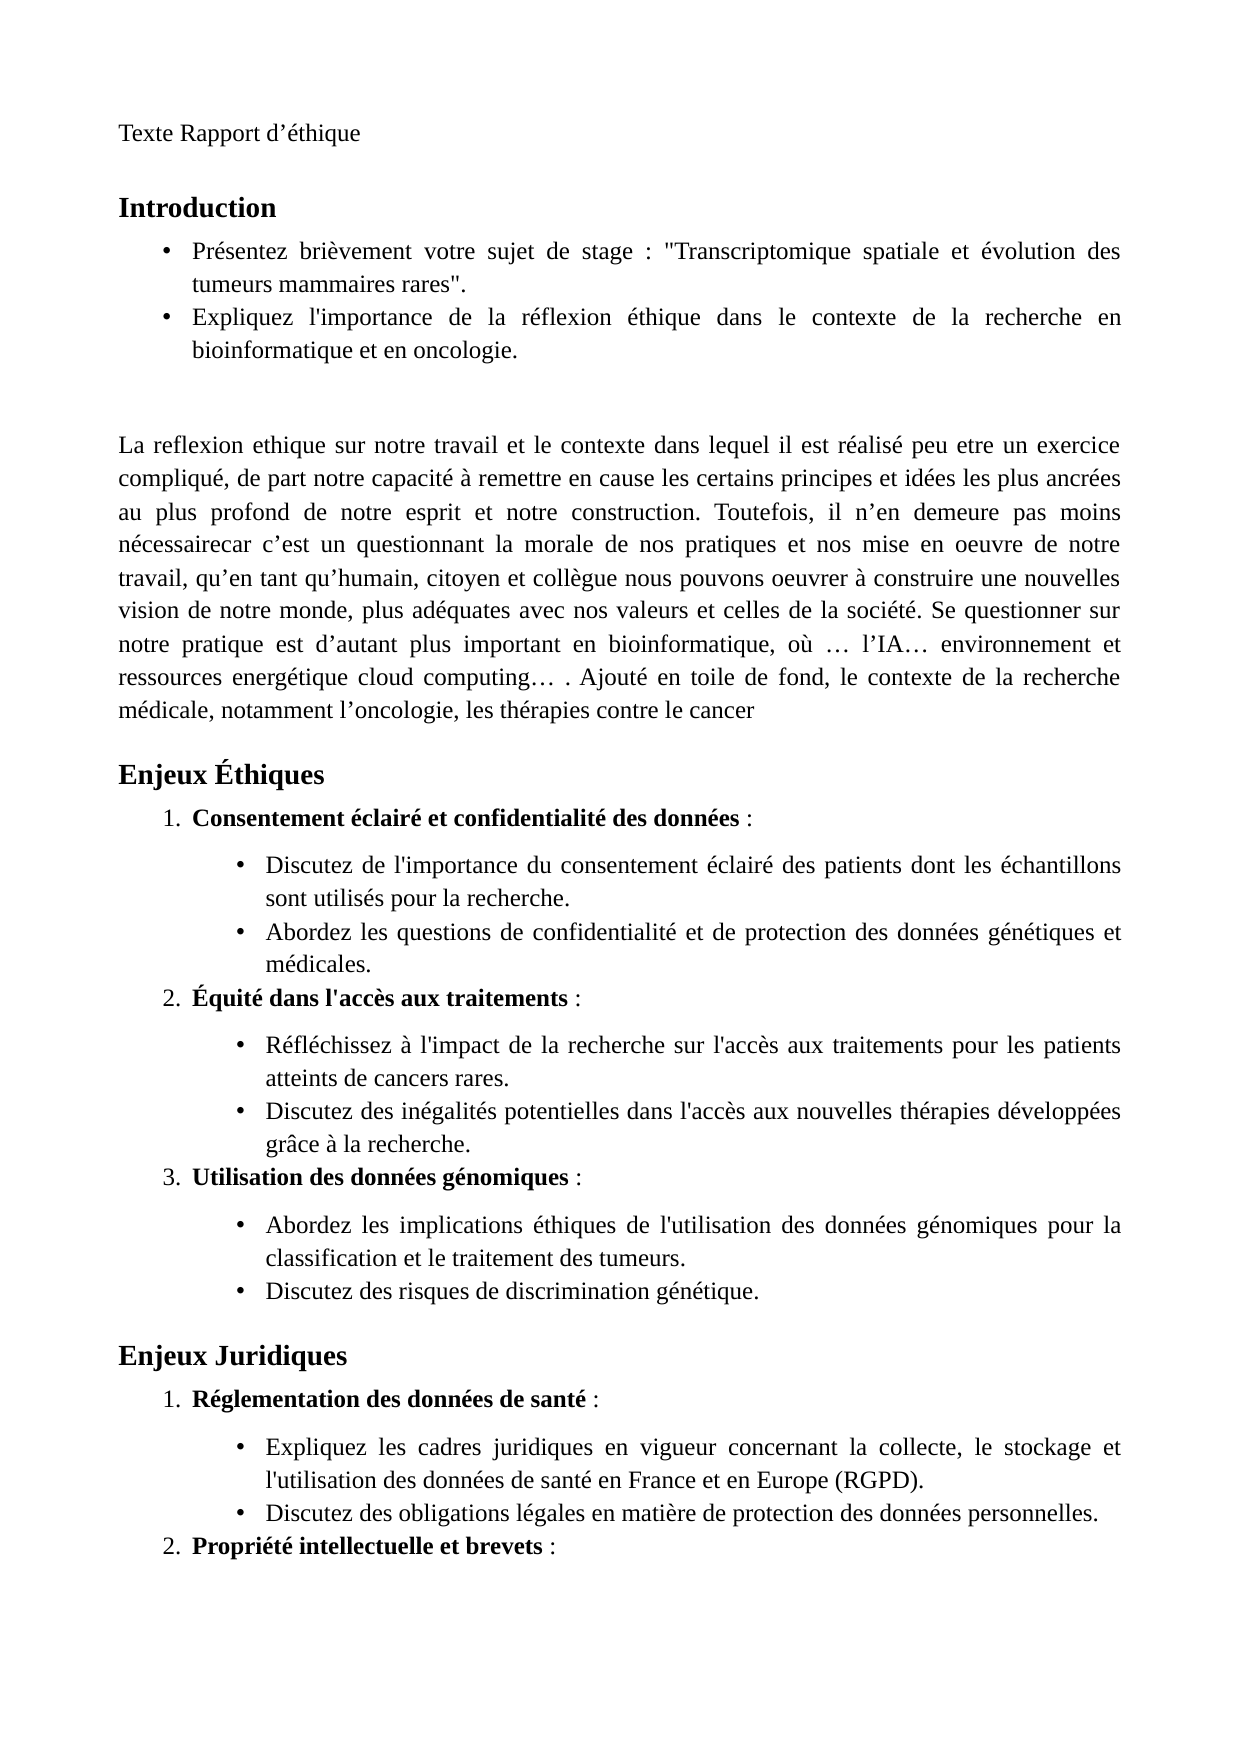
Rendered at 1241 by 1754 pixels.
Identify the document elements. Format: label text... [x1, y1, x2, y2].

list Discutez des obligations légales en matière de protection des données personnelles. [236, 1498, 1122, 1527]
text Texte Rapport d’éthique [118, 118, 1122, 147]
list Réglementation des données de santé : [162, 1384, 1122, 1413]
list Consentement éclairé et confidentialité des données : [162, 803, 1122, 832]
list Abordez les implications éthiques de l'utilisation des données génomiques pour la classification et le traitement des tumeurs. [236, 1210, 1122, 1272]
list Discutez des inégalités potentielles dans l'accès aux nouvelles thérapies développées grâce à la recherche. [236, 1096, 1122, 1158]
list Discutez des risques de discrimination génétique. [236, 1276, 1122, 1305]
text La reflexion ethique sur notre travail et le contexte dans lequel il est réalisé peu etre un exercice compliqué, de part notre capacité à remettre en cause les certains principes et idées les plus ancrées au plus profond de notre esprit et notre construction. Toutefois, il n’en demeure pas moins nécessairecar c’est un questionnant la morale de nos pratiques et nos mise en oeuvre de notre travail, qu’en tant qu’humain, citoyen et collègue nous pouvons oeuvrer à construire une nouvelles vision de notre monde, plus adéquates avec nos valeurs et celles de la société. Se questionner sur notre pratique est d’autant plus important en bioinformatique, où … l’IA… environnement et ressources energétique cloud computing… . Ajouté en toile de fond, le contexte de la recherche médicale, notamment l’oncologie, les thérapies contre le cancer [118, 431, 1122, 723]
list Propriété intellectuelle et brevets : [162, 1531, 1122, 1559]
list Équité dans l'accès aux traitements : [162, 983, 1122, 1011]
list Discutez de l'importance du consentement éclairé des patients dont les échantillons sont utilisés pour la recherche. [236, 851, 1122, 912]
subtitle Enjeux Juridiques [118, 1338, 1122, 1372]
list Expliquez l'importance de la réflexion éthique dans le contexte de la recherche en bioinformatique et en oncologie. [162, 302, 1122, 364]
list Utilisation des données génomiques : [162, 1162, 1122, 1191]
subtitle Enjeux Éthiques [118, 757, 1122, 790]
list Abordez les questions de confidentialité et de protection des données génétiques et médicales. [236, 917, 1122, 978]
list Expliquez les cadres juridiques en vigueur concernant la collecte, le stockage et l'utilisation des données de santé en France et en Europe (RGPD). [236, 1432, 1122, 1493]
list Réfléchissez à l'impact de la recherche sur l'accès aux traitements pour les patients atteints de cancers rares. [236, 1030, 1122, 1092]
subtitle Introduction [118, 190, 1122, 224]
list Présentez brièvement votre sujet de stage : "Transcriptomique spatiale et évolution des tumeurs mammaires rares". [162, 236, 1122, 298]
